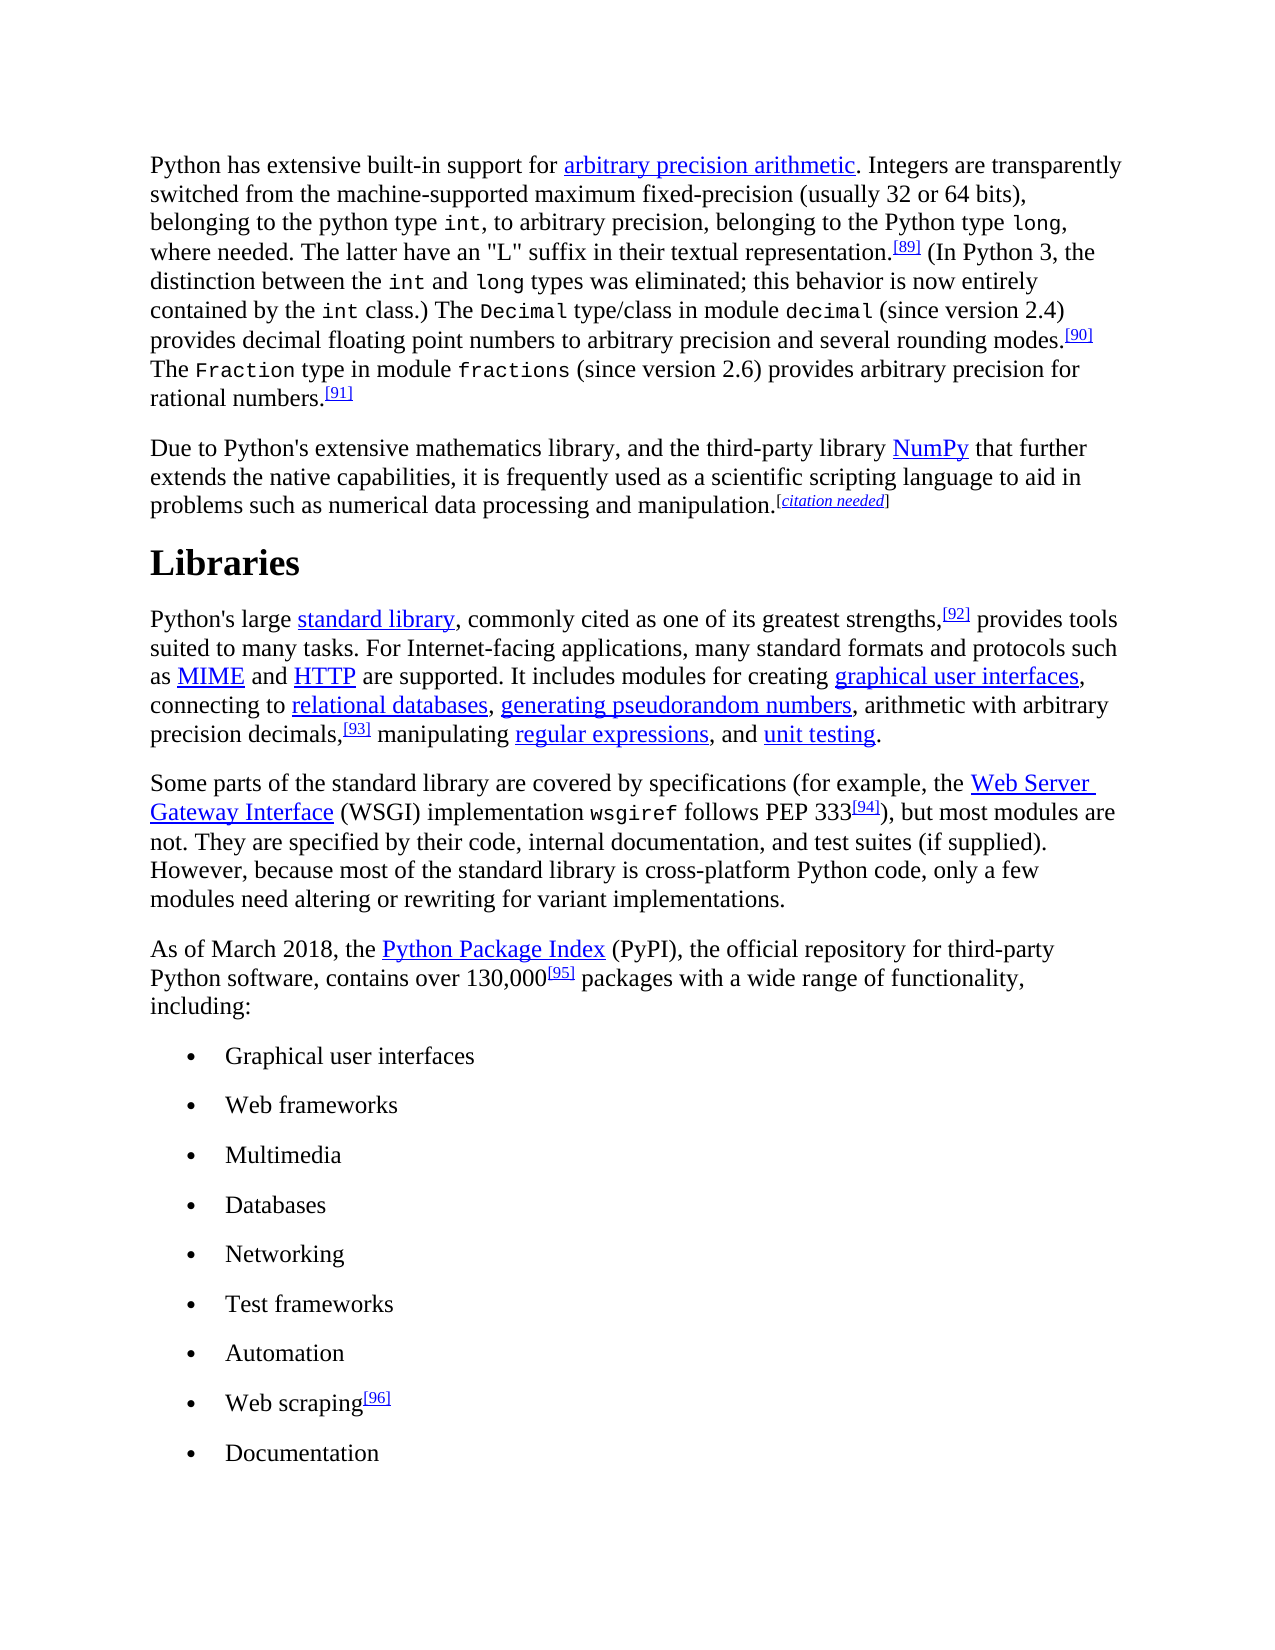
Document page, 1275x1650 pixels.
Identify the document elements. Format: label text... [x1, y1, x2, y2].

text Python has extensive built-in support for arbitrary precision arithmetic. Integers are transparently switched from the machine-supported maximum fixed-precision (usually 32 or 64 bits), belonging to the python type int, to arbitrary precision, belonging to the Python type long, where needed. The latter have an "L" suffix in their textual representation.[89] (In Python 3, the distinction between the int and long types was eliminated; this behavior is now entirely contained by the int class.) The Decimal type/class in module decimal (since version 2.4) provides decimal floating point numbers to arbitrary precision and several rounding modes.[90] The Fraction type in module fractions (since version 2.6) provides arbitrary precision for rational numbers.[91] [150, 150, 1125, 412]
text Due to Python's extensive mathematics library, and the third-party library NumPy that further extends the native capabilities, it is frequently used as a scientific scripting language to aid in problems such as numerical data processing and manipulation.[citation needed] [150, 433, 1125, 519]
text Libraries [150, 540, 1125, 583]
list Databases [187, 1190, 1125, 1218]
list Test frameworks [187, 1289, 1125, 1318]
list Documentation [187, 1438, 1125, 1466]
text Some parts of the standard library are covered by specifications (for example, the Web Server Gateway Interface (WSGI) implementation wsgiref follows PEP 333[94]), but most modules are not. They are specified by their code, internal documentation, and test suites (if supplied). However, because most of the standard library is cross-platform Python code, only a few modules need altering or rewriting for variant implementations. [150, 768, 1125, 913]
text As of March 2018, the Python Package Index (PyPI), the official repository for third-party Python software, contains over 130,000[95] packages with a wide range of functionality, including: [150, 934, 1125, 1020]
list Multimedia [187, 1140, 1125, 1169]
list Automation [187, 1338, 1125, 1367]
list Networking [187, 1239, 1125, 1268]
list Web scraping[96] [187, 1388, 1125, 1417]
text Python's large standard library, commonly cited as one of its greatest strengths,[92] provides tools suited to many tasks. For Internet-facing applications, many standard formats and protocols such as MIME and HTTP are supported. It includes modules for creating graphical user interfaces, connecting to relational databases, generating pseudorandom numbers, arithmetic with arbitrary precision decimals,[93] manipulating regular expressions, and unit testing. [150, 604, 1125, 748]
list Graphical user interfaces [187, 1041, 1125, 1070]
list Web frameworks [187, 1091, 1125, 1119]
